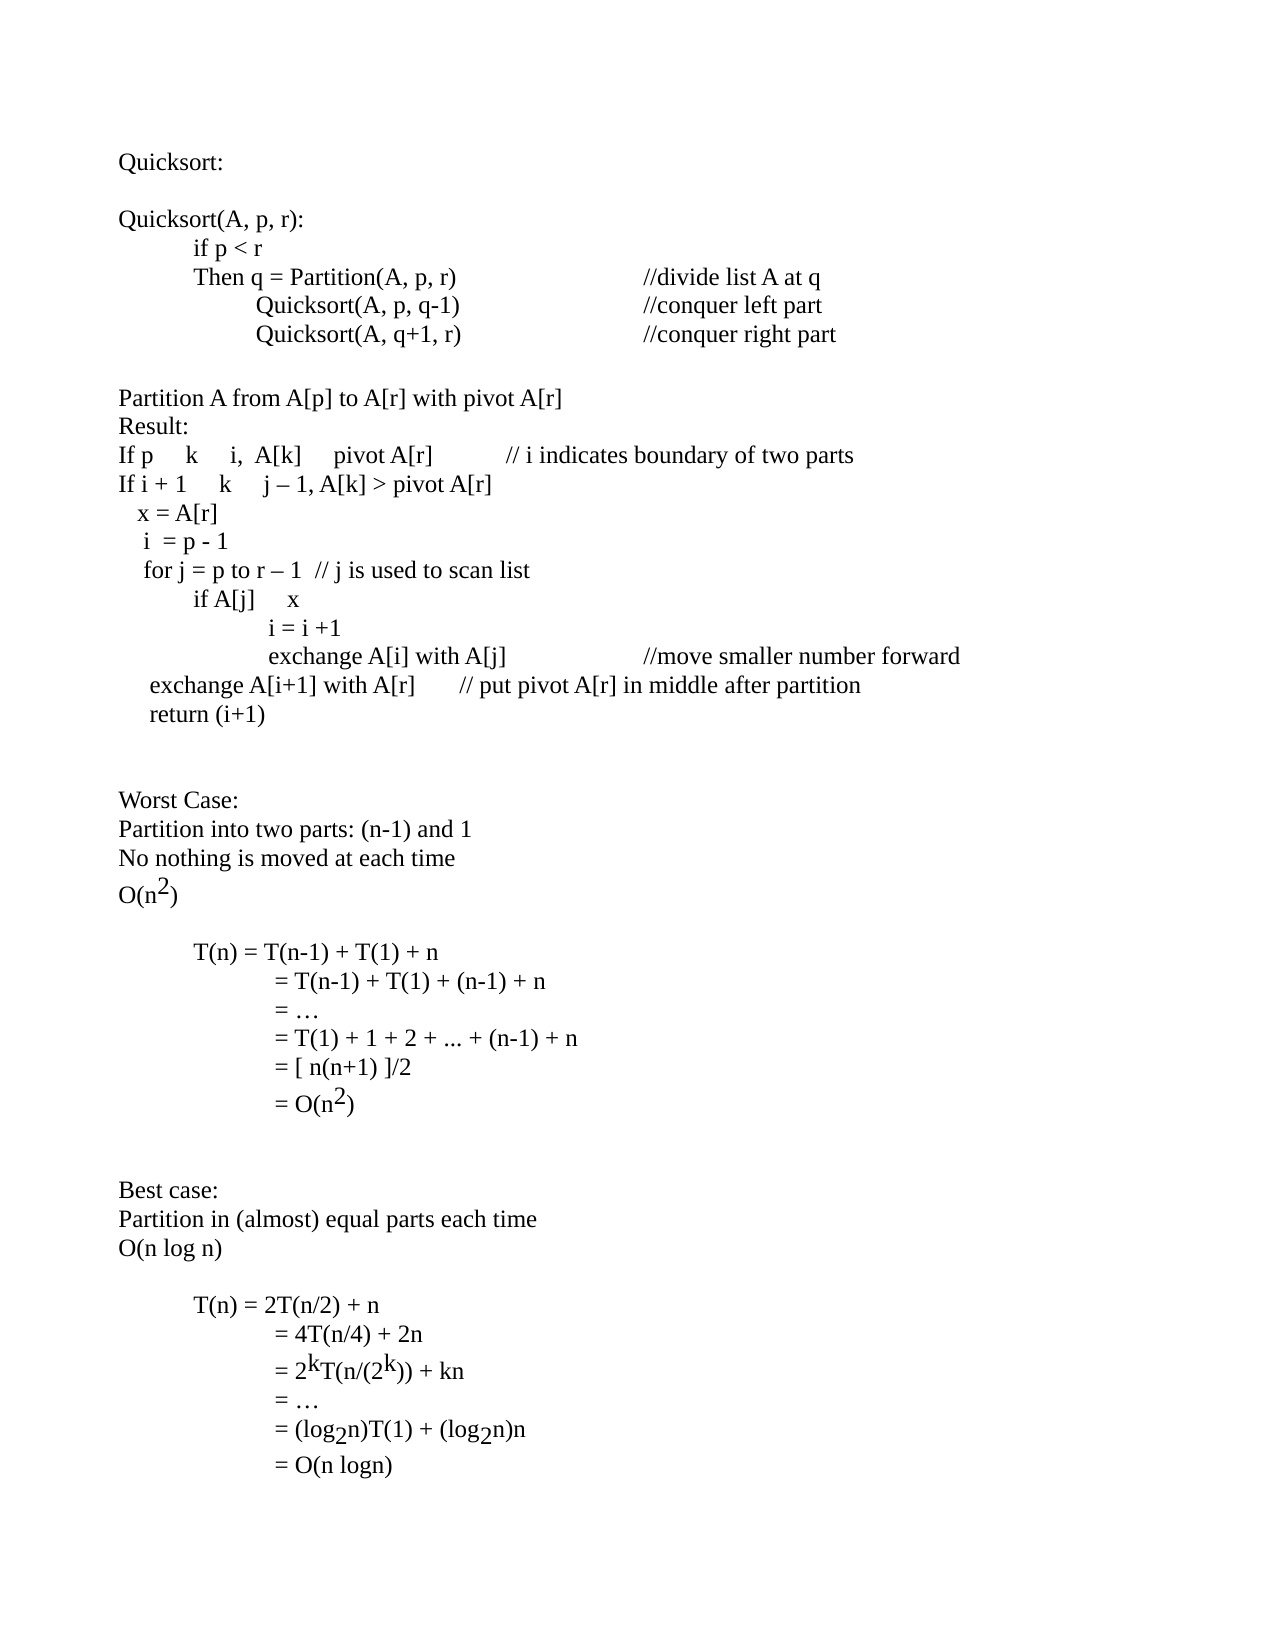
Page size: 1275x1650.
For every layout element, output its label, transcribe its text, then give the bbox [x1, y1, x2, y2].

title if p < r [193, 233, 1157, 262]
title i = i +1 [118, 613, 1157, 641]
title return (i+1) [118, 699, 1157, 728]
title = T(n-1) + T(1) + (n-1) + n [193, 966, 1157, 995]
title Partition in (almost) equal parts each time [118, 1204, 1157, 1233]
text Quicksort: [118, 147, 1157, 176]
title Best case: [118, 1176, 1157, 1204]
title T(n) = T(n-1) + T(1) + n [193, 937, 1157, 966]
title = 4T(n/4) + 2n [193, 1319, 1157, 1348]
title = … [193, 995, 1157, 1023]
title Quicksort(A, p, q-1) //conquer left part [193, 291, 1157, 319]
title = O(n2) [193, 1081, 1157, 1118]
title O(n2) [118, 871, 1157, 908]
title Then q = Partition(A, p, r) //divide list A at q [193, 262, 1157, 291]
title O(n log n) [118, 1233, 1157, 1262]
title = T(1) + 1 + 2 + ... + (n-1) + n [193, 1023, 1157, 1052]
title Partition into two parts: (n-1) and 1 [118, 814, 1157, 843]
title i = p - 1 [118, 526, 1157, 555]
title if A[j]  x [118, 584, 1157, 613]
title exchange A[i+1] with A[r] // put pivot A[r] in middle after partition [118, 670, 1157, 699]
title Worst Case: [118, 785, 1157, 814]
title Partition A from A[p] to A[r] with pivot A[r] [118, 383, 1157, 411]
title Result: [118, 411, 1157, 440]
title = [ n(n+1) ]/2 [193, 1052, 1157, 1081]
title = O(n logn) [193, 1450, 1157, 1478]
title = 2kT(n/(2k)) + kn [193, 1348, 1157, 1385]
title = … [193, 1385, 1157, 1414]
title If p  k  i, A[k]  pivot A[r] // i indicates boundary of two parts [118, 440, 1157, 469]
title T(n) = 2T(n/2) + n [193, 1291, 1157, 1319]
title for j = p to r – 1 // j is used to scan list [118, 555, 1157, 584]
title No nothing is moved at each time [118, 843, 1157, 871]
title Quicksort(A, q+1, r) //conquer right part [193, 319, 1157, 348]
title exchange A[i] with A[j] //move smaller number forward [118, 641, 1157, 670]
title = (log2n)T(1) + (log2n)n [193, 1414, 1157, 1450]
title Quicksort(A, p, r): [118, 204, 1157, 233]
title x = A[r] [118, 498, 1157, 526]
title If i + 1  k  j – 1, A[k] > pivot A[r] [118, 469, 1157, 498]
